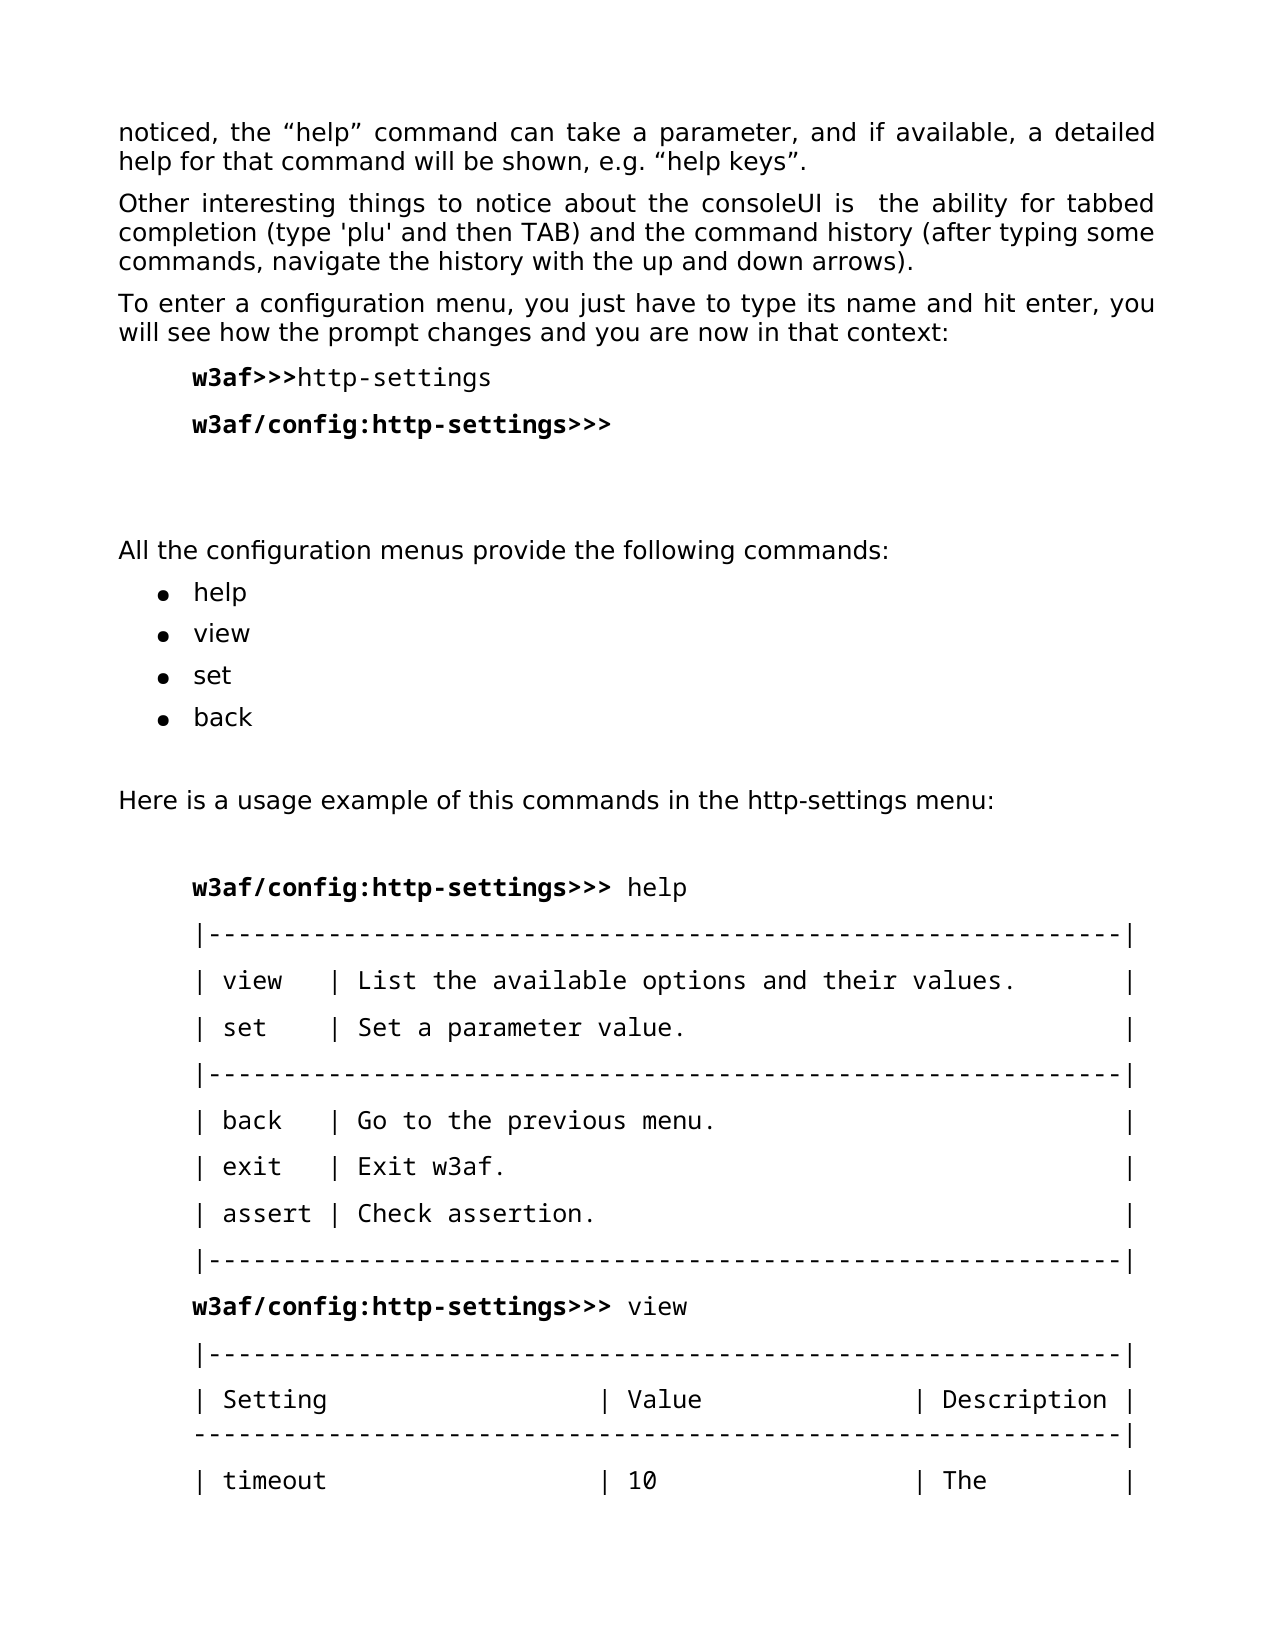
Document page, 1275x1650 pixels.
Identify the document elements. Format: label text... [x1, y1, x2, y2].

list set [156, 661, 1157, 690]
text Here is a usage example of this commands in the http-settings menu: [118, 786, 1157, 815]
text | exit | Exit w3af. | [192, 1149, 1157, 1183]
text |-------------------------------------------------------------| [192, 1242, 1157, 1276]
text | set | Set a parameter value. | [192, 1009, 1157, 1043]
text | timeout | 10 | The | [192, 1462, 1157, 1496]
text To enter a configuration menu, you just have to type its name and hit enter, you will see how the prompt changes and you are now in that context: [118, 289, 1157, 347]
text w3af/config:http-settings>>> view [192, 1289, 1157, 1323]
text | back | Go to the previous menu. | [192, 1102, 1157, 1136]
text | assert | Check assertion. | [192, 1196, 1157, 1229]
text |-------------------------------------------------------------| [192, 1335, 1157, 1369]
text | view | List the available options and their values. | [192, 963, 1157, 997]
text |-------------------------------------------------------------| [192, 1056, 1157, 1090]
text All the configuration menus provide the following commands: [118, 536, 1157, 565]
list view [156, 619, 1157, 649]
text w3af/config:http-settings>>> help [192, 869, 1157, 904]
text |-------------------------------------------------------------| [192, 916, 1157, 950]
text noticed, the “help” command can take a parameter, and if available, a detailed help for that command will be shown, e.g. “help keys”. [118, 118, 1157, 176]
text Other interesting things to notice about the consoleUI is the ability for tabbed completion (type 'plu' and then TAB) and the command history (after typing some commands, navigate the history with the up and down arrows). [118, 189, 1157, 276]
text | Setting | Value | Description | --------------------------------------------------------------| [192, 1382, 1157, 1450]
list help [156, 578, 1157, 607]
text w3af>>>http-settings [192, 360, 1157, 394]
text w3af/config:http-settings>>> [192, 406, 1157, 440]
list back [156, 703, 1157, 732]
